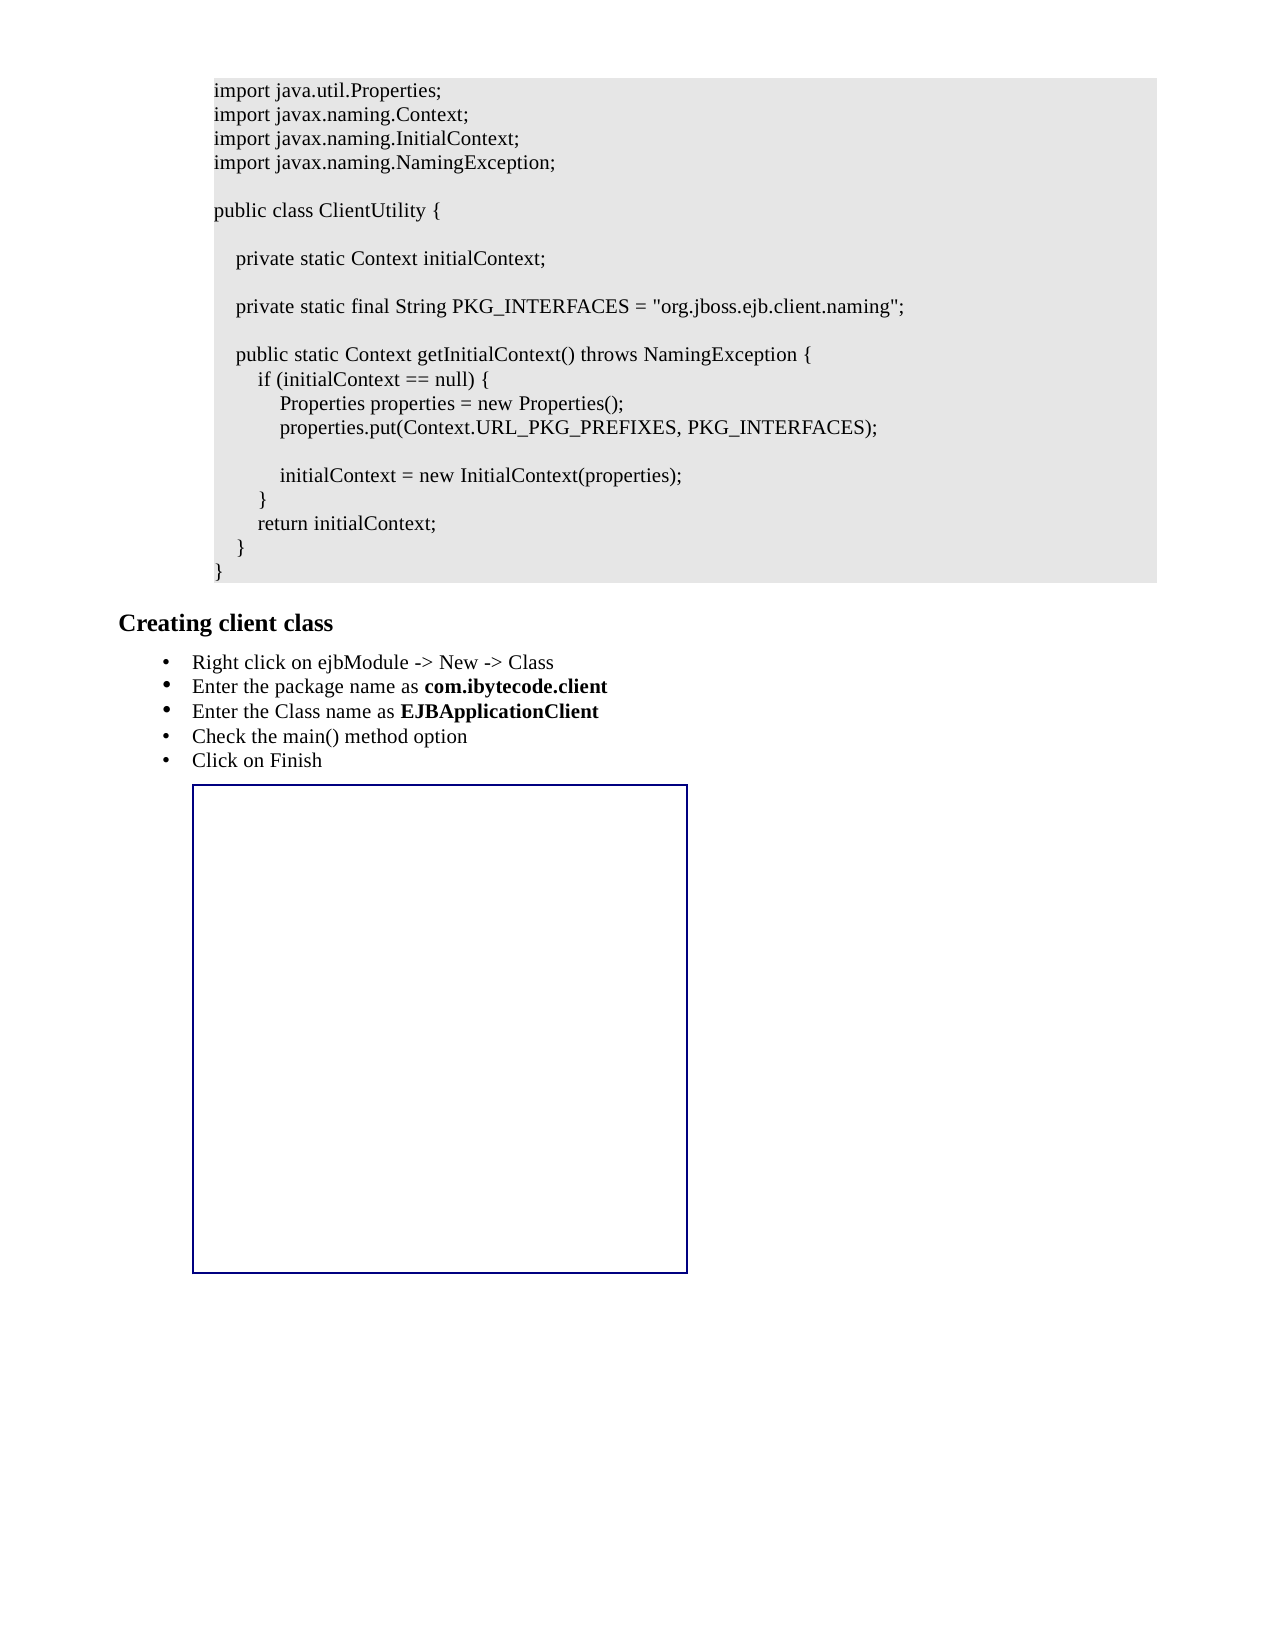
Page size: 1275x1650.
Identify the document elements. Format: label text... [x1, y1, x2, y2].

subtitle Creating client class [118, 608, 1157, 637]
list Check the main() method option [162, 724, 1157, 748]
table_header [118, 78, 145, 583]
list Enter the Class name as EJBApplicationClient [162, 699, 1157, 724]
list Enter the package name as com.ibytecode.client [162, 673, 1157, 699]
table_header package com.ibytecode.clientutility; import java.util.Properties; import javax.naming.Context; import javax.naming.InitialContext; import javax.naming.NamingException; public class ClientUtility { private static Context initialContext; private static final String PKG_INTERFACES = "org.jboss.ejb.client.naming"; public static Context getInitialContext() throws NamingException { if (initialContext == null) { Properties properties = new Properties(); properties.put(Context.URL_PKG_PREFIXES, PKG_INTERFACES); initialContext = new InitialContext(properties); } return initialContext; } } [145, 78, 214, 583]
list Click on Finish [162, 748, 1157, 772]
list Right click on ejbModule -> New -> Class [162, 649, 1157, 673]
